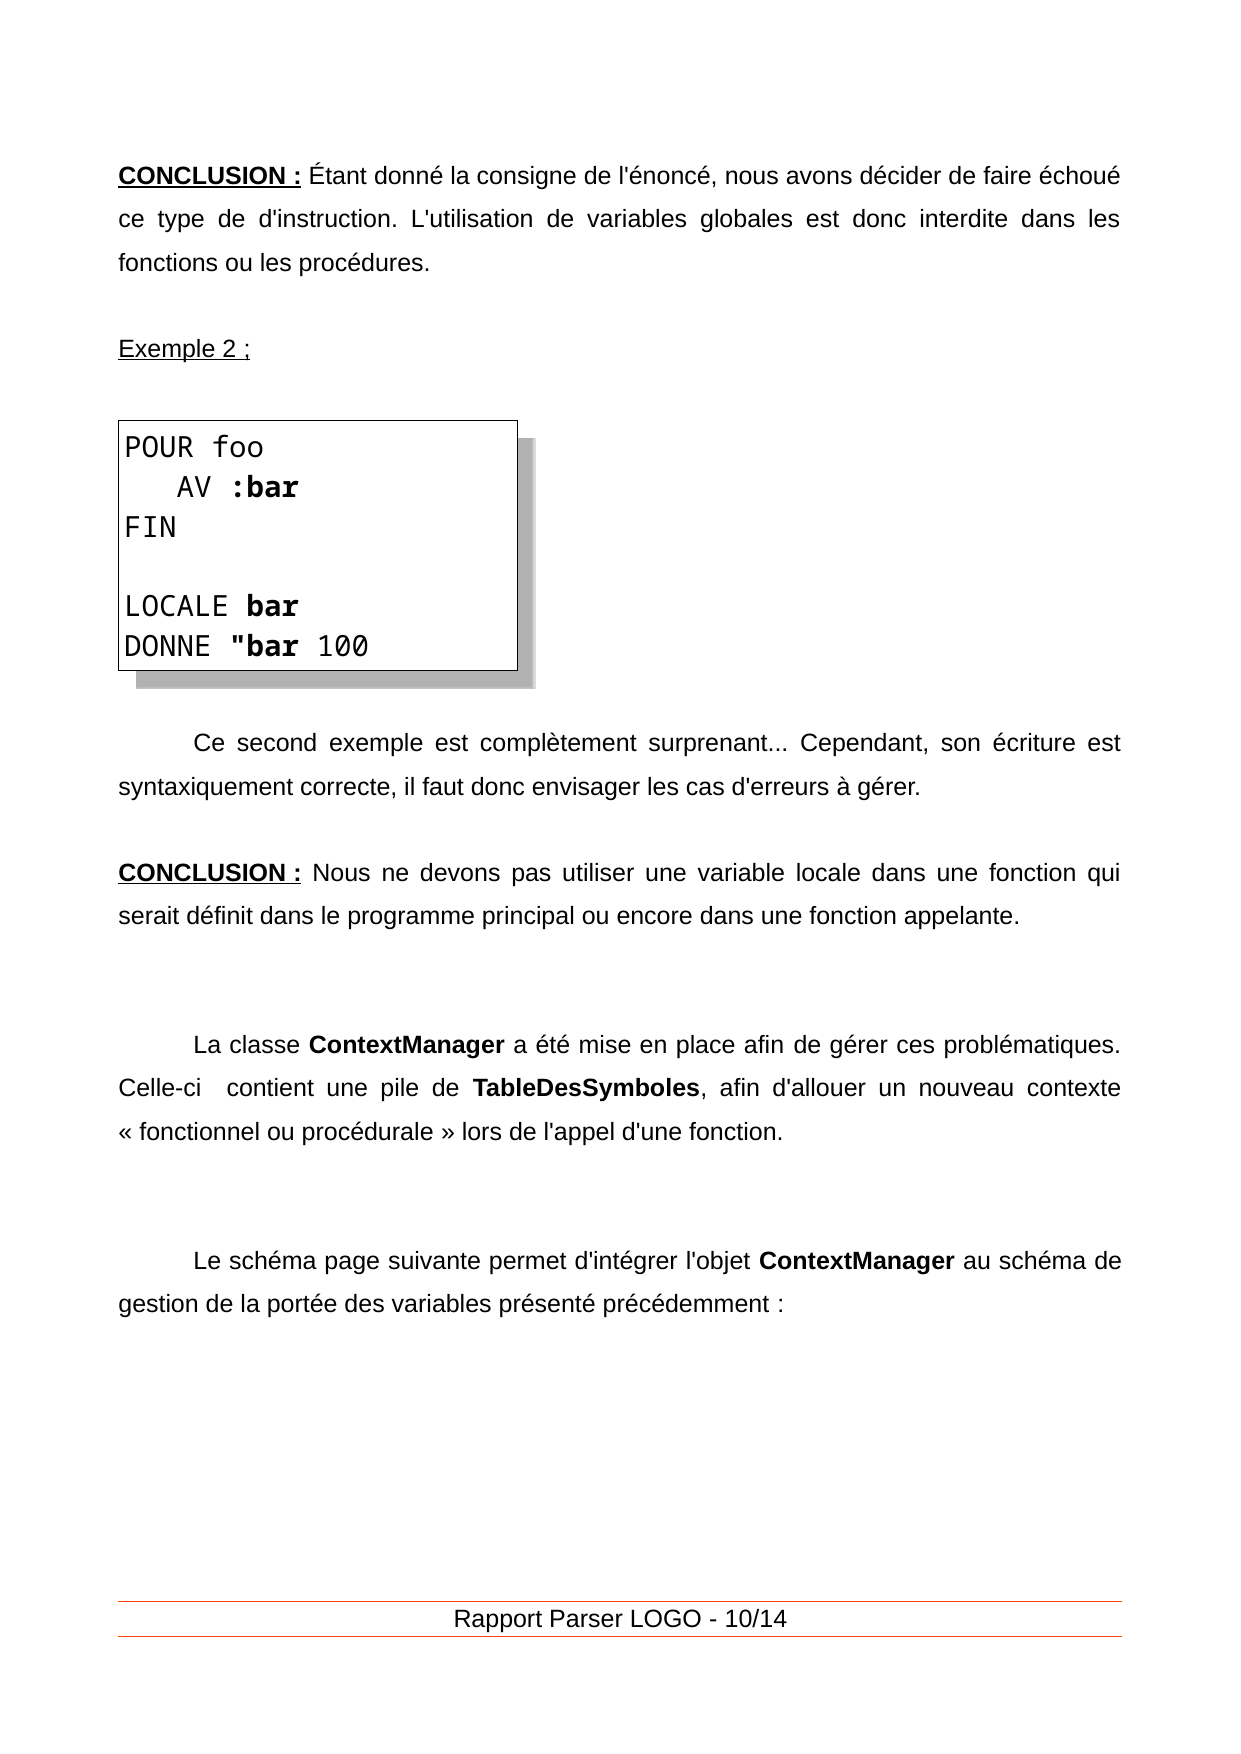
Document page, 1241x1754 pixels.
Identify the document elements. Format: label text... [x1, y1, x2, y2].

text Le schéma page suivante permet d'intégrer l'objet ContextManager au schéma de gestion de la portée des variables présenté précédemment : [118, 1246, 1122, 1318]
text Exemple 2 ; [118, 334, 1122, 362]
text CONCLUSION : Étant donné la consigne de l'énoncé, nous avons décider de faire échoué ce type de d'instruction. L'utilisation de variables globales est donc interdite dans les fonctions ou les procédures. [118, 161, 1122, 276]
text Ce second exemple est complètement surprenant... Cependant, son écriture est syntaxiquement correcte, il faut donc envisager les cas d'erreurs à gérer. [118, 728, 1122, 800]
text La classe ContextManager a été mise en place afin de gérer ces problématiques. Celle-ci contient une pile de TableDesSymboles, afin d'allouer un nouveau contexte « fonctionnel ou procédurale » lors de l'appel d'une fonction. [118, 1030, 1122, 1145]
text CONCLUSION : Nous ne devons pas utiliser une variable locale dans une fonction qui serait définit dans le programme principal ou encore dans une fonction appelante. [118, 858, 1122, 929]
